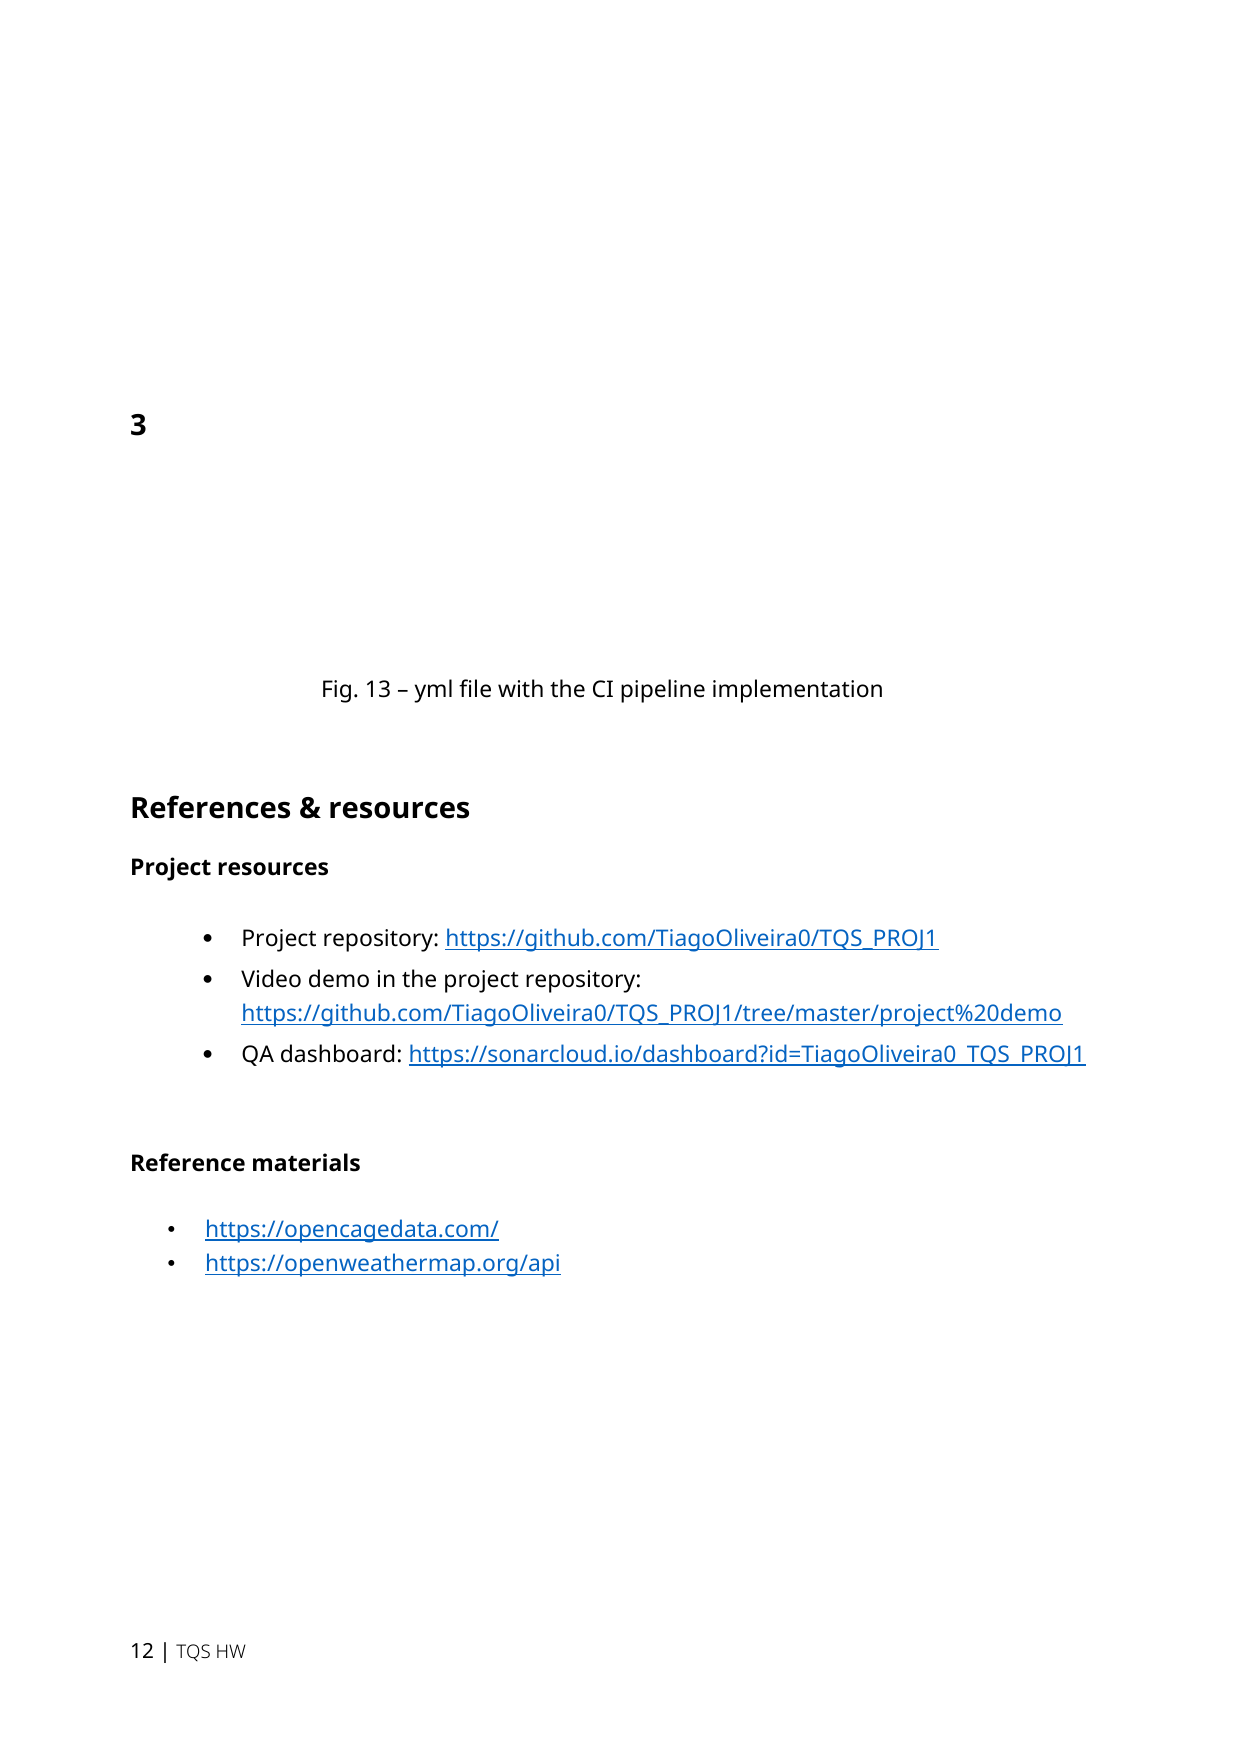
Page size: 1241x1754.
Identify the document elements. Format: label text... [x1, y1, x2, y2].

text Reference materials [130, 1147, 1134, 1178]
text Project resources [130, 850, 1134, 882]
list Video demo in the project repository: https://github.com/TiagoOliveira0/TQS_PROJ1/tree/master/project%20demo [204, 963, 1134, 1028]
subtitle References & resources [130, 792, 1075, 825]
list Project repository: https://github.com/TiagoOliveira0/TQS_PROJ1 [204, 922, 1134, 953]
text Fig. 13 – yml file with the CI pipeline implementation [130, 673, 1075, 704]
list https://openweathermap.org/api [167, 1247, 1134, 1278]
list https://opencagedata.com/ [167, 1213, 1134, 1244]
list QA dashboard: https://sonarcloud.io/dashboard?id=TiagoOliveira0_TQS_PROJ1 [204, 1038, 1134, 1069]
